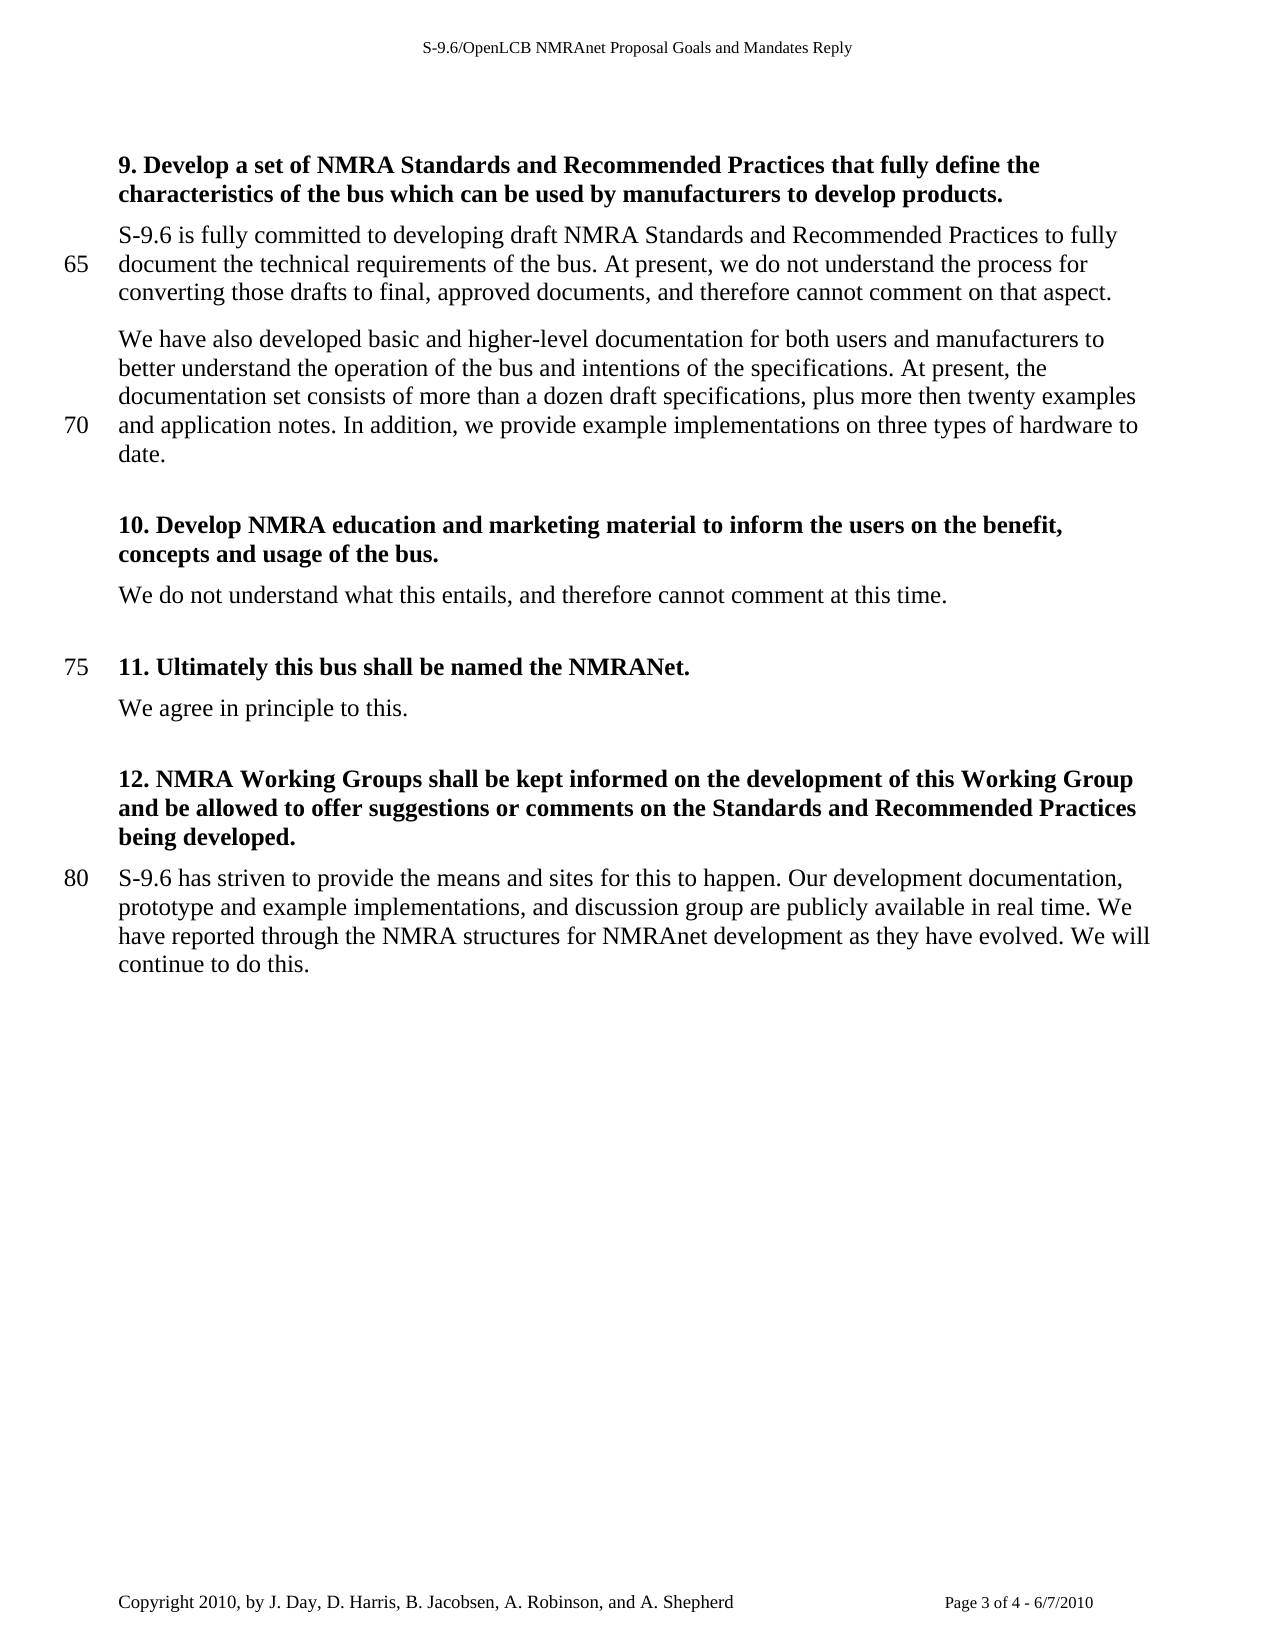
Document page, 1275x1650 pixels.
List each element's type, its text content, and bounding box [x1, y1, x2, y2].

text We do not understand what this entails, and therefore cannot comment at this time. [118, 580, 1157, 609]
text S-9.6 has striven to provide the means and sites for this to happen. Our development documentation, prototype and example implementations, and discussion group are publicly available in real time. We have reported through the NMRA structures for NMRAnet development as they have evolved. We will continue to do this. [118, 863, 1157, 978]
subtitle 11. Ultimately this bus shall be named the NMRANet. [118, 652, 1157, 681]
text We agree in principle to this. [118, 693, 1157, 722]
subtitle 10. Develop NMRA education and marketing material to inform the users on the benefit, concepts and usage of the bus. [118, 510, 1157, 568]
text S-9.6 is fully committed to developing draft NMRA Standards and Recommended Practices to fully document the technical requirements of the bus. At present, we do not understand the process for converting those drafts to final, approved documents, and therefore cannot comment on that aspect. [118, 220, 1157, 306]
text We have also developed basic and higher-level documentation for both users and manufacturers to better understand the operation of the bus and intentions of the specifications. At present, the documentation set consists of more than a dozen draft specifications, plus more then twenty examples and application notes. In addition, we provide example implementations on three types of hardware to date. [118, 324, 1157, 468]
subtitle 12. NMRA Working Groups shall be kept informed on the development of this Working Group and be allowed to offer suggestions or comments on the Standards and Recommended Practices being developed. [118, 764, 1157, 851]
subtitle 9. Develop a set of NMRA Standards and Recommended Practices that fully define the characteristics of the bus which can be used by manufacturers to develop products. [118, 150, 1157, 207]
